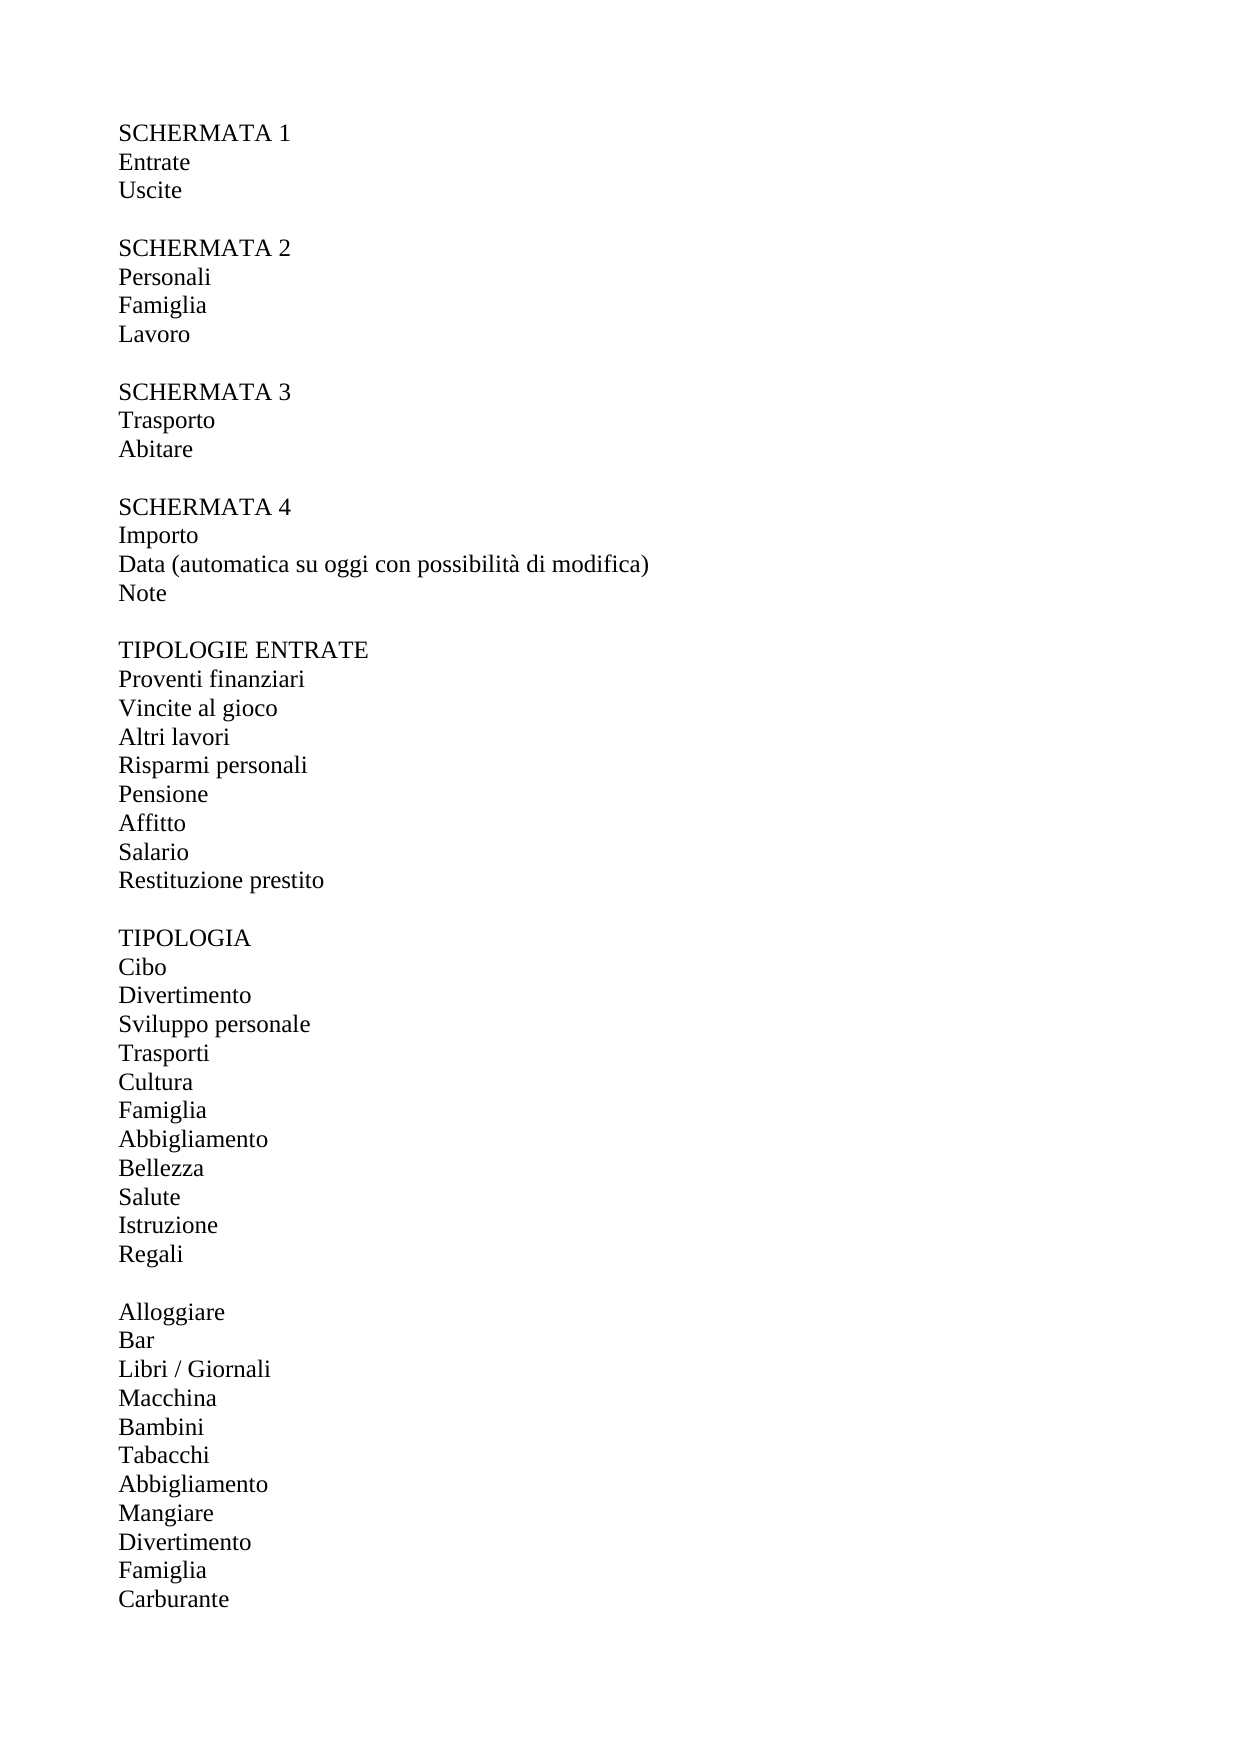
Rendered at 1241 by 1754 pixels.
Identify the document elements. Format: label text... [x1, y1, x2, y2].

text Cibo [118, 952, 1122, 981]
text Importo [118, 521, 1122, 549]
text Altri lavori [118, 722, 1122, 751]
text Carburante [118, 1584, 1122, 1613]
text Divertimento [118, 1527, 1122, 1556]
text SCHERMATA 2 [118, 233, 1122, 262]
text Affitto [118, 808, 1122, 837]
text Note [118, 578, 1122, 607]
text Famiglia [118, 291, 1122, 319]
text Vincite al gioco [118, 693, 1122, 722]
text TIPOLOGIE ENTRATE [118, 636, 1122, 664]
text Famiglia [118, 1096, 1122, 1124]
text Pensione [118, 779, 1122, 808]
text Entrate [118, 147, 1122, 176]
text SCHERMATA 1 [118, 118, 1122, 147]
text Libri / Giornali [118, 1354, 1122, 1383]
text SCHERMATA 3 [118, 377, 1122, 406]
text Alloggiare [118, 1297, 1122, 1326]
text TIPOLOGIA [118, 923, 1122, 952]
text Risparmi personali [118, 751, 1122, 779]
text Trasporto [118, 406, 1122, 434]
text Uscite [118, 176, 1122, 204]
text Restituzione prestito [118, 866, 1122, 894]
text Istruzione [118, 1211, 1122, 1239]
text Macchina [118, 1383, 1122, 1412]
text Salario [118, 837, 1122, 866]
text SCHERMATA 4 [118, 492, 1122, 521]
text Sviluppo personale [118, 1009, 1122, 1038]
text Salute [118, 1182, 1122, 1211]
text Proventi finanziari [118, 664, 1122, 693]
text Cultura [118, 1067, 1122, 1096]
text Trasporti [118, 1038, 1122, 1067]
text Regali [118, 1239, 1122, 1268]
text Divertimento [118, 981, 1122, 1009]
text Bar [118, 1326, 1122, 1354]
text Abbigliamento [118, 1124, 1122, 1153]
text Lavoro [118, 319, 1122, 348]
text Famiglia [118, 1556, 1122, 1584]
text Abbigliamento [118, 1469, 1122, 1498]
text Bellezza [118, 1153, 1122, 1182]
text Personali [118, 262, 1122, 291]
text Bambini [118, 1412, 1122, 1441]
text Data (automatica su oggi con possibilità di modifica) [118, 549, 1122, 578]
text Mangiare [118, 1498, 1122, 1527]
text Abitare [118, 434, 1122, 463]
text Tabacchi [118, 1441, 1122, 1469]
